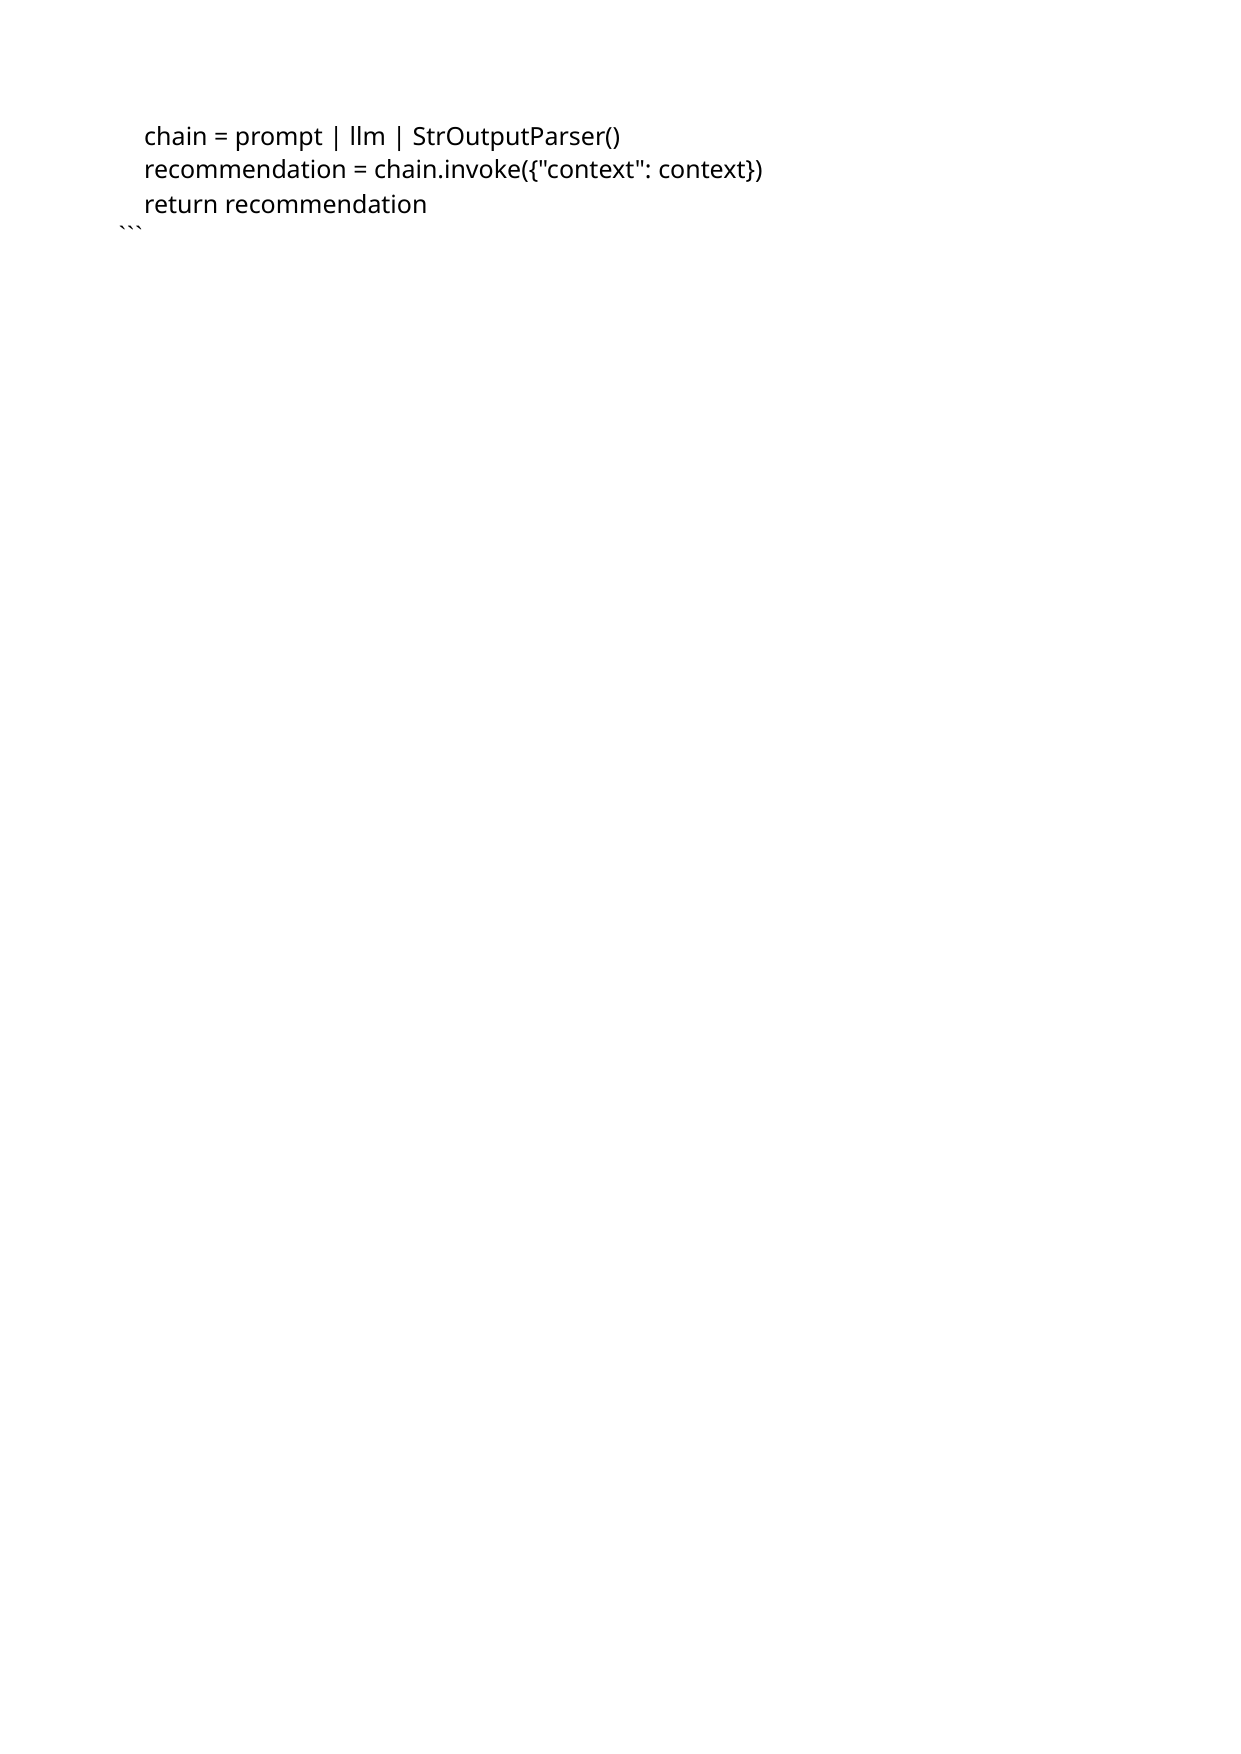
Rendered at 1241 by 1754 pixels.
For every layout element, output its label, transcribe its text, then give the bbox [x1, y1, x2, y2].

text return recommendation [118, 186, 1122, 220]
text recommendation = chain.invoke({"context": context}) [118, 152, 1122, 186]
text ``` [118, 220, 1122, 249]
text chain = prompt | llm | StrOutputParser() [118, 118, 1122, 152]
